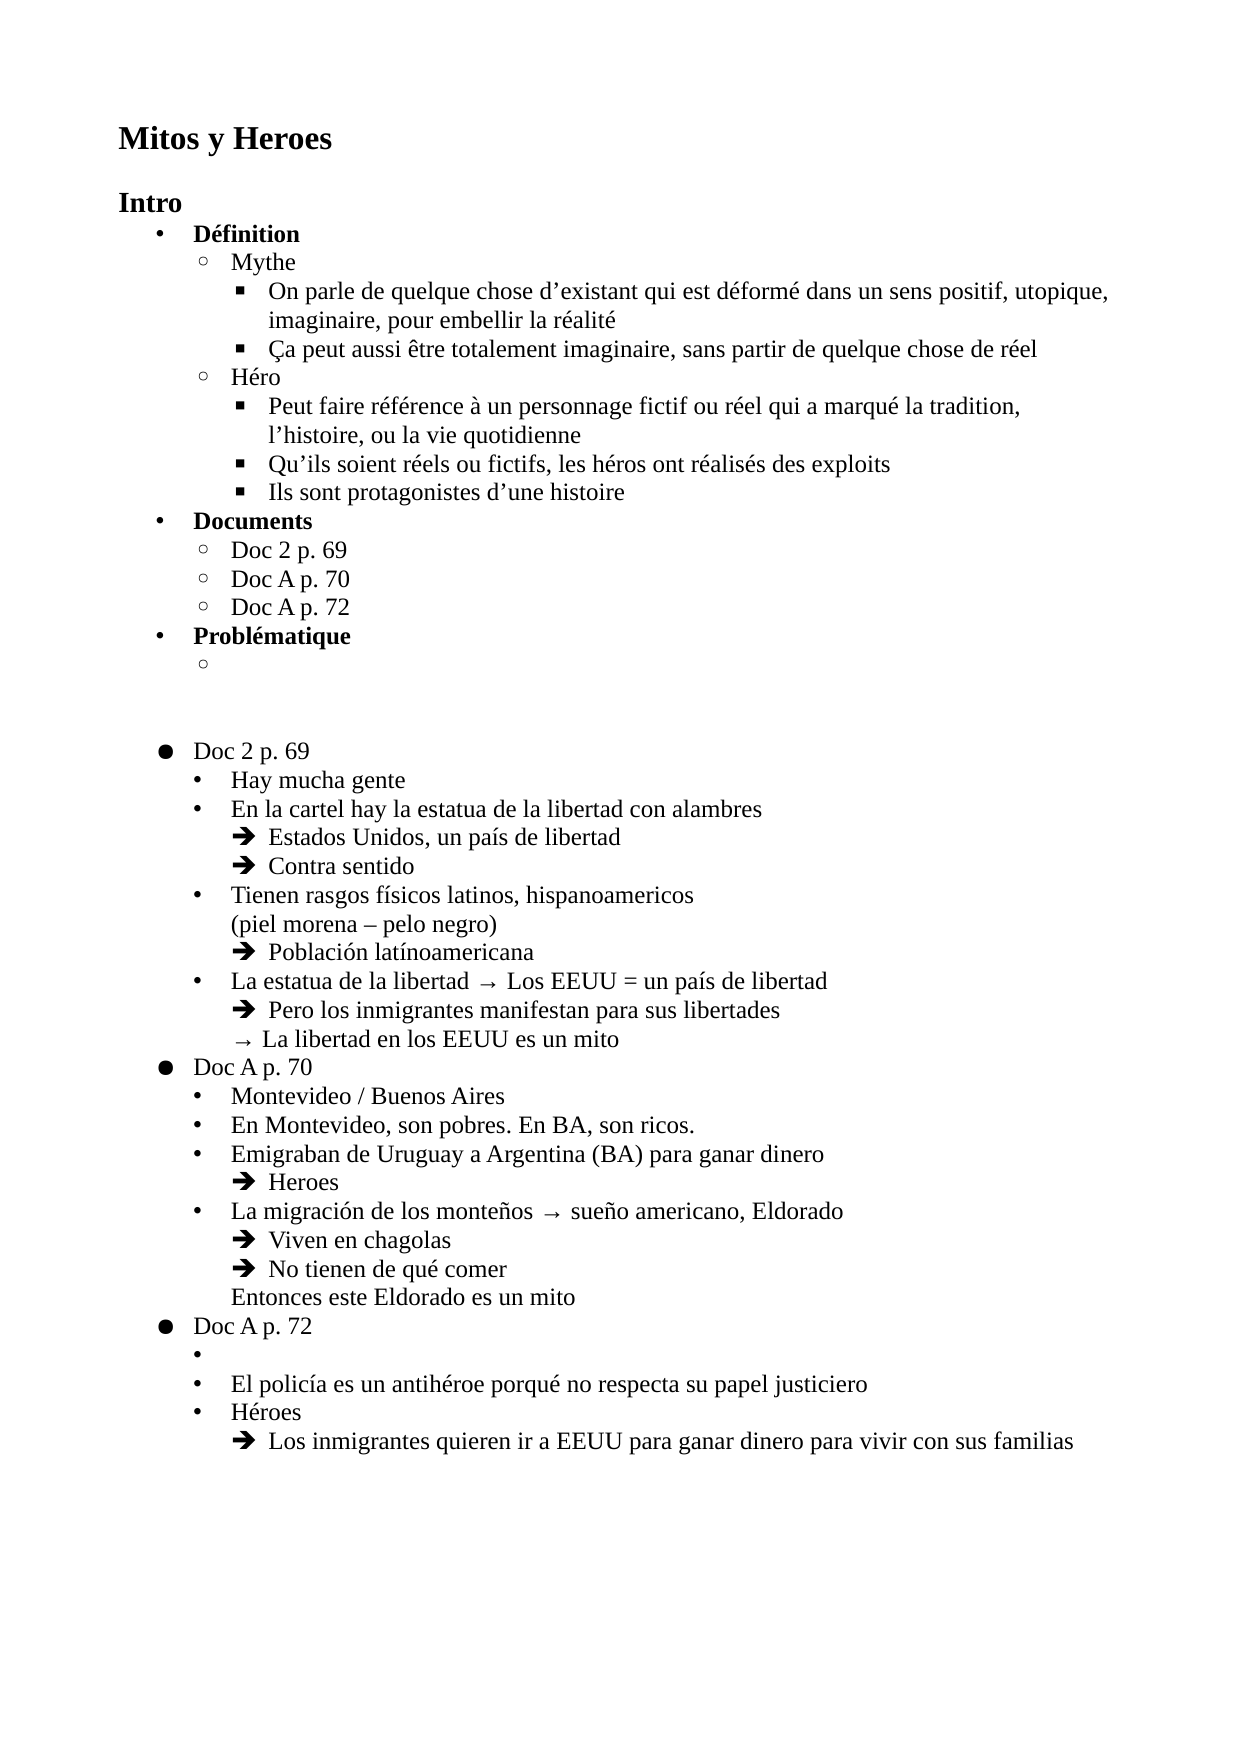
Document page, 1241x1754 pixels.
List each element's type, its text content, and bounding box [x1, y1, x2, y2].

list La estatua de la libertad → Los EEUU = un país de libertad [193, 966, 1122, 995]
list Héroes [193, 1397, 1122, 1426]
list Viven en chagolas [231, 1225, 1122, 1254]
list Qu’ils soient réels ou fictifs, les héros ont réalisés des exploits [231, 449, 1122, 477]
list Ils sont protagonistes d’une histoire [231, 477, 1122, 506]
list Heroes [231, 1167, 1122, 1196]
list Documents [156, 506, 1122, 535]
list Doc A p. 72 [193, 592, 1122, 621]
list Peut faire référence à un personnage fictif ou réel qui a marqué la tradition, l’histoire, ou la vie quotidienne [231, 391, 1122, 449]
list Problématique [156, 621, 1122, 650]
list Mythe [193, 247, 1122, 276]
list (piel morena – pelo negro) [193, 909, 1122, 937]
list Hay mucha gente [193, 765, 1122, 794]
list Contra sentido [231, 851, 1122, 880]
list Tienen rasgos físicos latinos, hispanoamericos [193, 880, 1122, 909]
list Estados Unidos, un país de libertad [231, 822, 1122, 851]
list En la cartel hay la estatua de la libertad con alambres [193, 794, 1122, 822]
list Los inmigrantes quieren ir a EEUU para ganar dinero para vivir con sus familias [231, 1426, 1122, 1455]
list Población latínoamericana [231, 937, 1122, 966]
list Doc 2 p. 69 [156, 736, 1122, 765]
list Montevideo / Buenos Aires [193, 1081, 1122, 1110]
list Doc A p. 72 [156, 1311, 1122, 1340]
list → La libertad en los EEUU es un mito [193, 1024, 1122, 1052]
list La migración de los monteños → sueño americano, Eldorado [193, 1196, 1122, 1225]
list Doc 2 p. 69 [193, 535, 1122, 564]
text Intro [118, 185, 1122, 219]
list Définition [156, 219, 1122, 247]
list Ça peut aussi être totalement imaginaire, sans partir de quelque chose de réel [231, 334, 1122, 362]
list On parle de quelque chose d’existant qui est déformé dans un sens positif, utopique, imaginaire, pour embellir la réalité [231, 276, 1122, 334]
list Doc A p. 70 [193, 564, 1122, 592]
list Entonces este Eldorado es un mito [193, 1282, 1122, 1311]
list Héro [193, 362, 1122, 391]
list Doc A p. 70 [156, 1052, 1122, 1081]
list El policía es un antihéroe porqué no respecta su papel justiciero [193, 1369, 1122, 1397]
list Emigraban de Uruguay a Argentina (BA) para ganar dinero [193, 1139, 1122, 1167]
list Pero los inmigrantes manifestan para sus libertades [231, 995, 1122, 1024]
text Mitos y Heroes [118, 118, 1122, 156]
list En Montevideo, son pobres. En BA, son ricos. [193, 1110, 1122, 1139]
list No tienen de qué comer [231, 1254, 1122, 1282]
